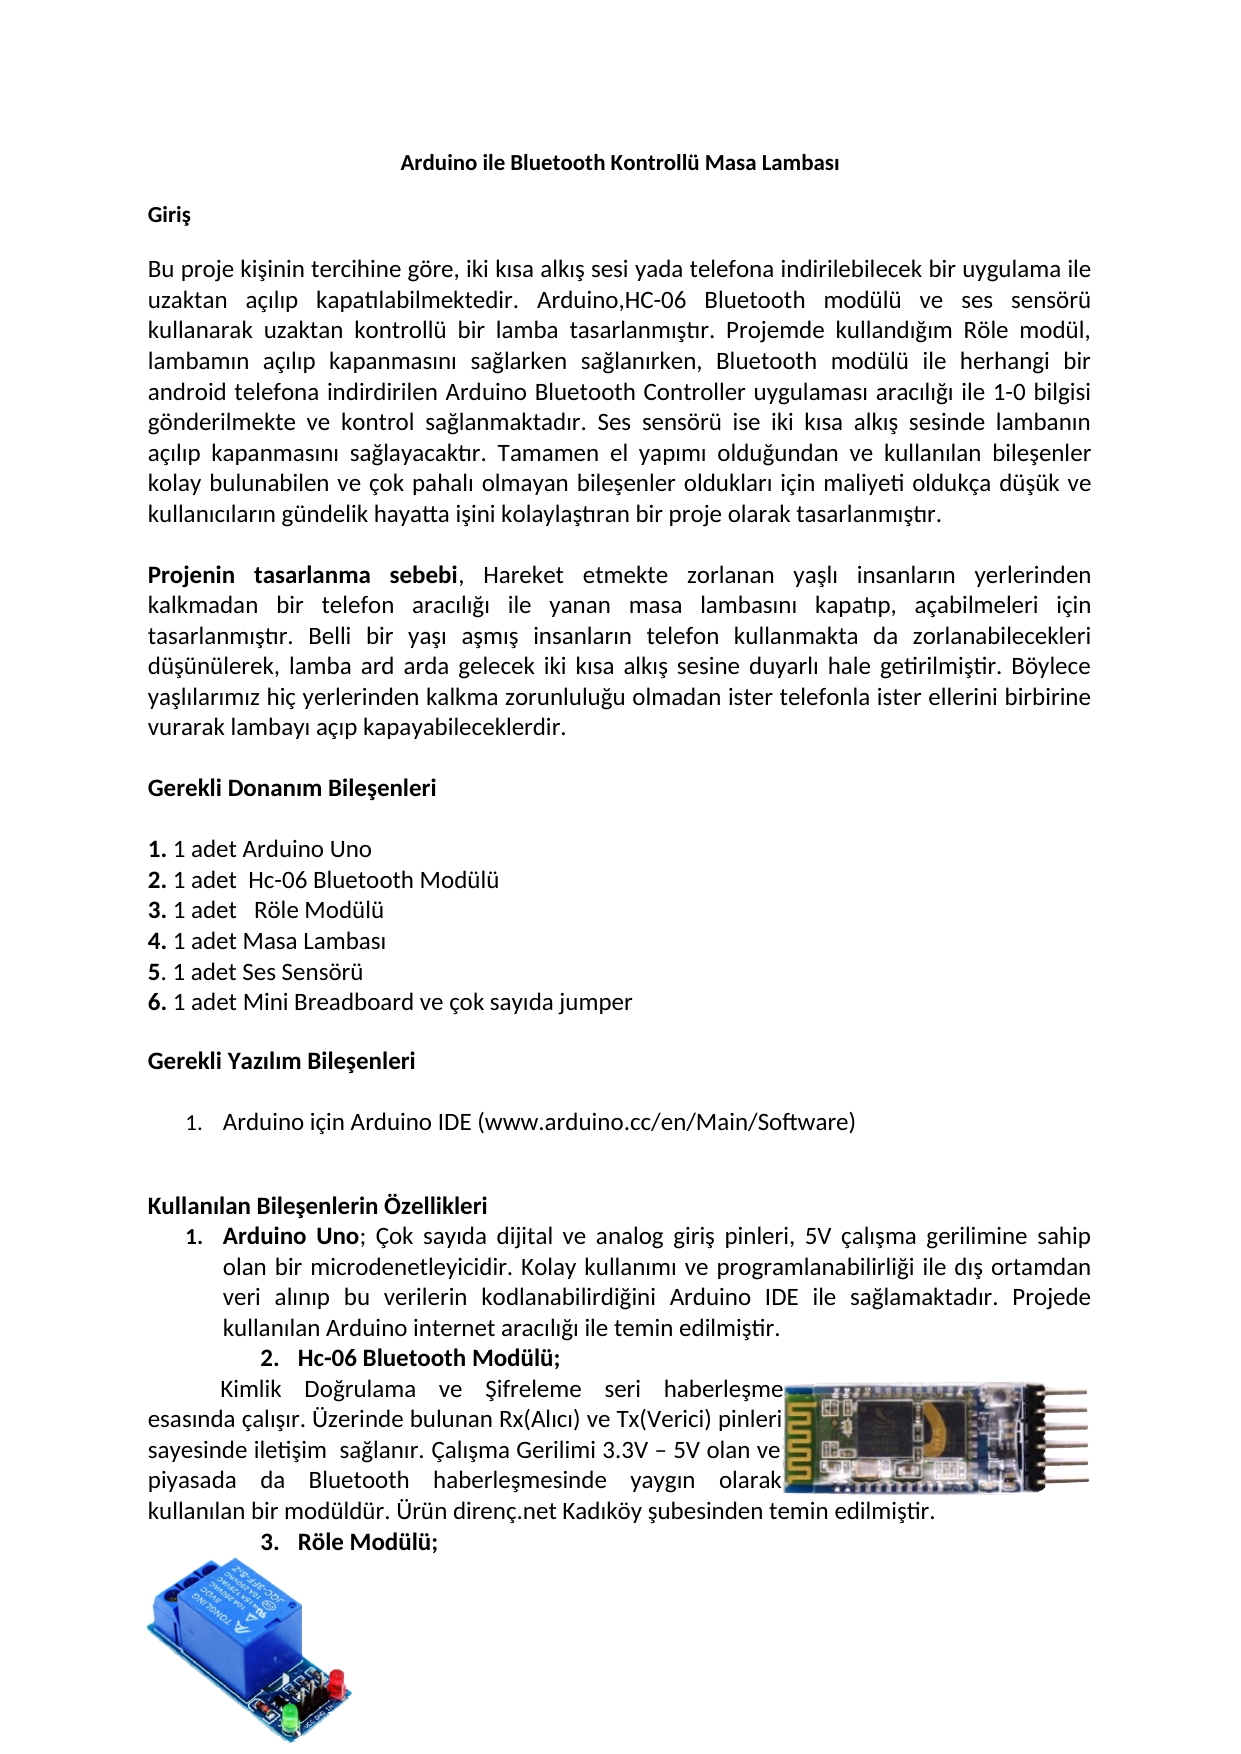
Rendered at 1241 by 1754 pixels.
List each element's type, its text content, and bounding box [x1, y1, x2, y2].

text 3. 1 adet Röle Modülü [148, 894, 1093, 925]
text Projenin tasarlanma sebebi, Hareket etmekte zorlanan yaşlı insanların yerlerinden kalkmadan bir telefon aracılığı ile yanan masa lambasını kapatıp, açabilmeleri için tasarlanmıştır. Belli bir yaşı aşmış insanların telefon kullanmakta da zorlanabilecekleri düşünülerek, lamba ard arda gelecek iki kısa alkış sesine duyarlı hale getirilmiştir. Böylece yaşlılarımız hiç yerlerinden kalkma zorunluluğu olmadan ister telefonla ister ellerini birbirine vurarak lambayı açıp kapayabileceklerdir. [148, 559, 1093, 742]
list Röle Modülü; [260, 1526, 1093, 1556]
text 4. 1 adet Masa Lambası [148, 925, 1093, 956]
text Arduino ile Bluetooth Kontrollü Masa Lambası [148, 148, 1093, 176]
text 5. 1 adet Ses Sensörü [148, 956, 1093, 986]
list Kimlik Doğrulama ve Şifreleme seri haberleşme esasında çalışır. Üzerinde bulunan Rx(Alıcı) ve Tx(Verici) pinleri sayesinde iletişim sağlanır. Çalışma Gerilimi 3.3V – 5V olan ve piyasada da Bluetooth haberleşmesinde yaygın olarak kullanılan bir modüldür. Ürün direnç.net Kadıköy şubesinden temin edilmiştir. [148, 1373, 1093, 1526]
text 6. 1 adet Mini Breadboard ve çok sayıda jumper [148, 986, 1093, 1017]
text Gerekli Donanım Bileşenleri [148, 772, 1093, 803]
text Kullanılan Bileşenlerin Özellikleri [148, 1190, 1093, 1221]
text Bu proje kişinin tercihine göre, iki kısa alkış sesi yada telefona indirilebilecek bir uygulama ile uzaktan açılıp kapatılabilmektedir. Arduino,HC-06 Bluetooth modülü ve ses sensörü kullanarak uzaktan kontrollü bir lamba tasarlanmıştır. Projemde kullandığım Röle modül, lambamın açılıp kapanmasını sağlarken sağlanırken, Bluetooth modülü ile herhangi bir android telefona indirdirilen Arduino Bluetooth Controller uygulaması aracılığı ile 1-0 bilgisi gönderilmekte ve kontrol sağlanmaktadır. Ses sensörü ise iki kısa alkış sesinde lambanın açılıp kapanmasını sağlayacaktır. Tamamen el yapımı olduğundan ve kullanılan bileşenler kolay bulunabilen ve çok pahalı olmayan bileşenler oldukları için maliyeti oldukça düşük ve kullanıcıların gündelik hayatta işini kolaylaştıran bir proje olarak tasarlanmıştır. [148, 254, 1093, 528]
list Hc-06 Bluetooth Modülü; [260, 1343, 1093, 1373]
list Arduino Uno; Çok sayıda dijital ve analog giriş pinleri, 5V çalışma gerilimine sahip olan bir microdenetleyicidir. Kolay kullanımı ve programlanabilirliği ile dış ortamdan veri alınıp bu verilerin kodlanabilirdiğini Arduino IDE ile sağlamaktadır. Projede kullanılan Arduino internet aracılığı ile temin edilmiştir. [185, 1221, 1093, 1343]
text Giriş [148, 201, 1093, 229]
text 1. 1 adet Arduino Uno [148, 833, 1093, 864]
text Gerekli Yazılım Bileşenleri [148, 1045, 1093, 1076]
text 2. 1 adet Hc-06 Bluetooth Modülü [148, 864, 1093, 894]
list Arduino için Arduino IDE (www.arduino.cc/en/Main/Software) [185, 1106, 1093, 1137]
